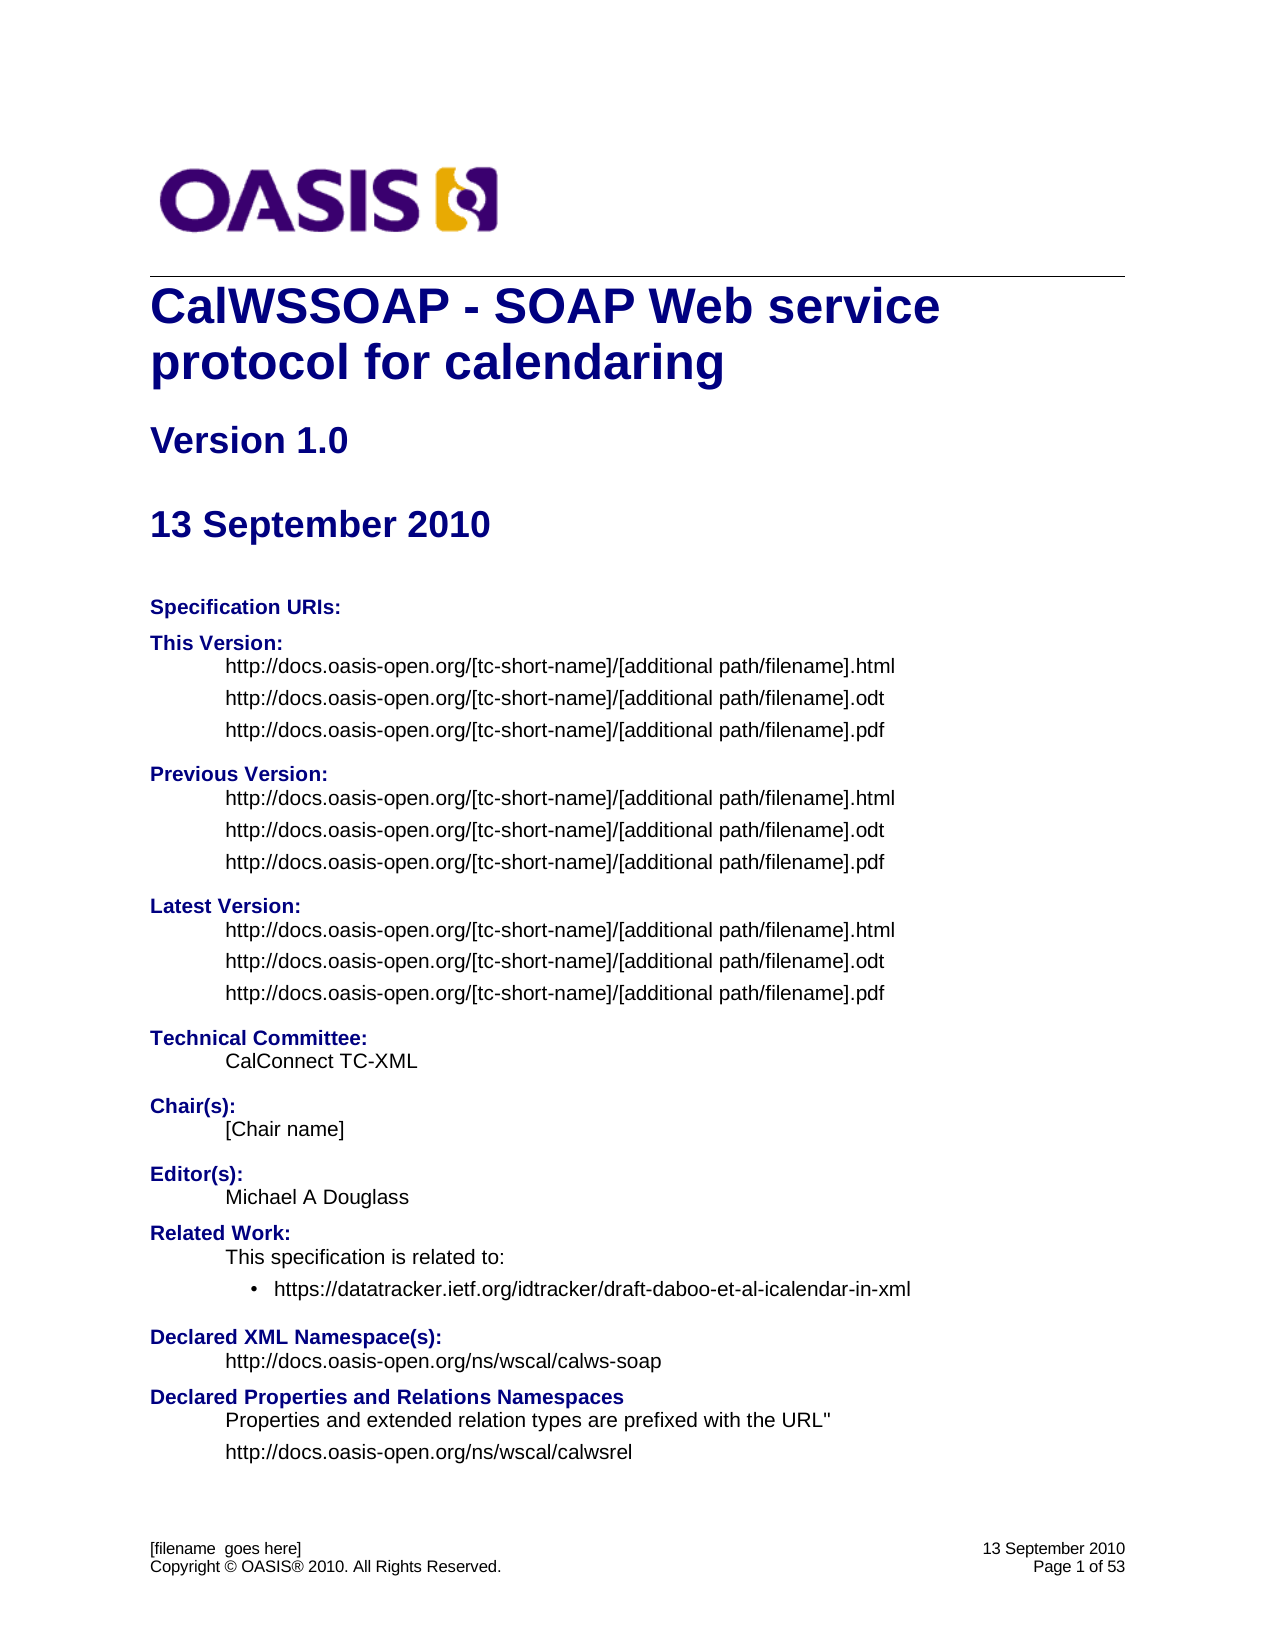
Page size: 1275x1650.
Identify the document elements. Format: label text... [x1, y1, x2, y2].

title [Chair name] [225, 1118, 1125, 1141]
title Chair(s): [150, 1094, 1125, 1118]
title http://docs.oasis-open.org/[tc-short-name]/[additional path/filename].odt [225, 950, 1125, 973]
title CalWSSOAP - SOAP Web service protocol for calendaring [150, 277, 1125, 390]
title Declared Properties and Relations Namespaces [150, 1385, 1125, 1409]
title Declared XML Namespace(s): [150, 1326, 1125, 1349]
title Previous Version: [150, 763, 1125, 786]
title http://docs.oasis-open.org/[tc-short-name]/[additional path/filename].html [225, 786, 1125, 810]
text http://docs.oasis-open.org/ns/wscal/calws-soap [225, 1349, 1125, 1373]
picture [150, 150, 512, 245]
text Michael A Douglass [225, 1186, 1125, 1209]
title This specification is related to: [225, 1245, 1125, 1269]
title CalConnect TC-XML [225, 1050, 1125, 1073]
title Editor(s): [150, 1162, 1125, 1186]
title http://docs.oasis-open.org/[tc-short-name]/[additional path/filename].odt [225, 818, 1125, 842]
title Related Work: [150, 1222, 1125, 1245]
title This Version: [150, 631, 1125, 655]
title http://docs.oasis-open.org/[tc-short-name]/[additional path/filename].pdf [225, 850, 1125, 874]
list https://datatracker.ietf.org/idtracker/draft-daboo-et-al-icalendar-in-xml [221, 1277, 1125, 1301]
title http://docs.oasis-open.org/[tc-short-name]/[additional path/filename].pdf [225, 718, 1125, 742]
title http://docs.oasis-open.org/[tc-short-name]/[additional path/filename].odt [225, 687, 1125, 710]
title Specification URIs: [150, 595, 1125, 619]
subtitle Version 1.0 [150, 419, 1125, 461]
title http://docs.oasis-open.org/[tc-short-name]/[additional path/filename].pdf [225, 982, 1125, 1005]
title http://docs.oasis-open.org/[tc-short-name]/[additional path/filename].html [225, 655, 1125, 678]
title http://docs.oasis-open.org/[tc-short-name]/[additional path/filename].html [225, 918, 1125, 942]
title Properties and extended relation types are prefixed with the URL" [225, 1409, 1125, 1432]
title Latest Version: [150, 894, 1125, 918]
text http://docs.oasis-open.org/ns/wscal/calwsrel [225, 1441, 1125, 1464]
subtitle 13 September 2010 [150, 503, 1125, 545]
title Technical Committee: [150, 1026, 1125, 1050]
